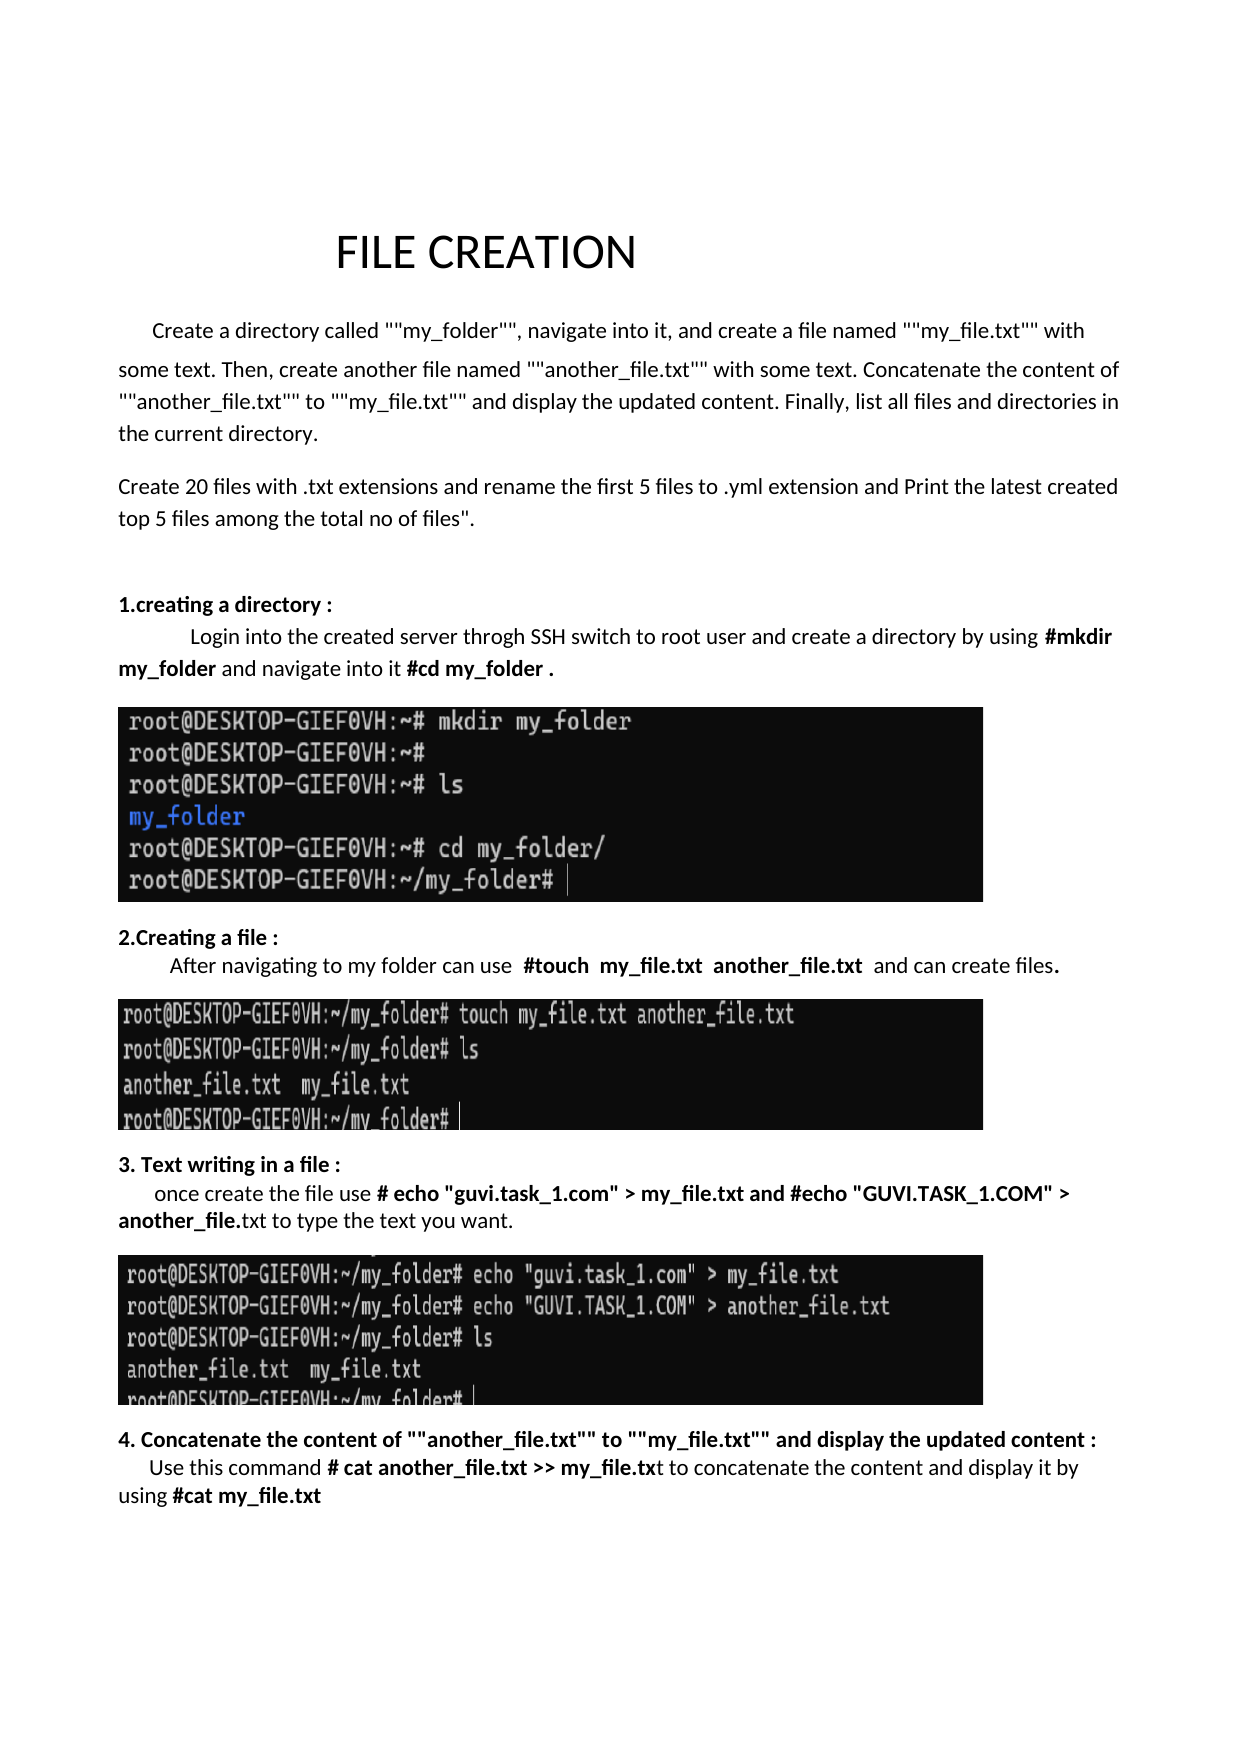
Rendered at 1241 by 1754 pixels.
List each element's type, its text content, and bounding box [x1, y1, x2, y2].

text 3. Text writing in a file : once create the file use # echo "guvi.task_1.com" > my_file.txt and #echo "GUVI.TASK_1.COM" > another_file.txt to type the text you want. [118, 1151, 1122, 1235]
text FILE CREATION Create a directory called ""my_folder"", navigate into it, and create a file named ""my_file.txt"" with some text. Then, create another file named ""another_file.txt"" with some text. Concatenate the content of ""another_file.txt"" to ""my_file.txt"" and display the updated content. Finally, list all files and directories in the current directory. [118, 118, 1122, 447]
text Create 20 files with .txt extensions and rename the first 5 files to .yml extension and Print the latest created top 5 files among the total no of files". [118, 472, 1122, 565]
text 1.creating a directory : Login into the created server throgh SSH switch to root user and create a directory by using #mkdir my_folder and navigate into it #cd my_folder . [118, 590, 1122, 682]
text 4. Concatenate the content of ""another_file.txt"" to ""my_file.txt"" and display the updated content : Use this command # cat another_file.txt >> my_file.txt to concatenate the content and display it by using #cat my_file.txt [118, 1425, 1122, 1537]
text 2.Creating a file : After navigating to my folder can use #touch my_file.txt another_file.txt and can create files. [118, 923, 1122, 979]
